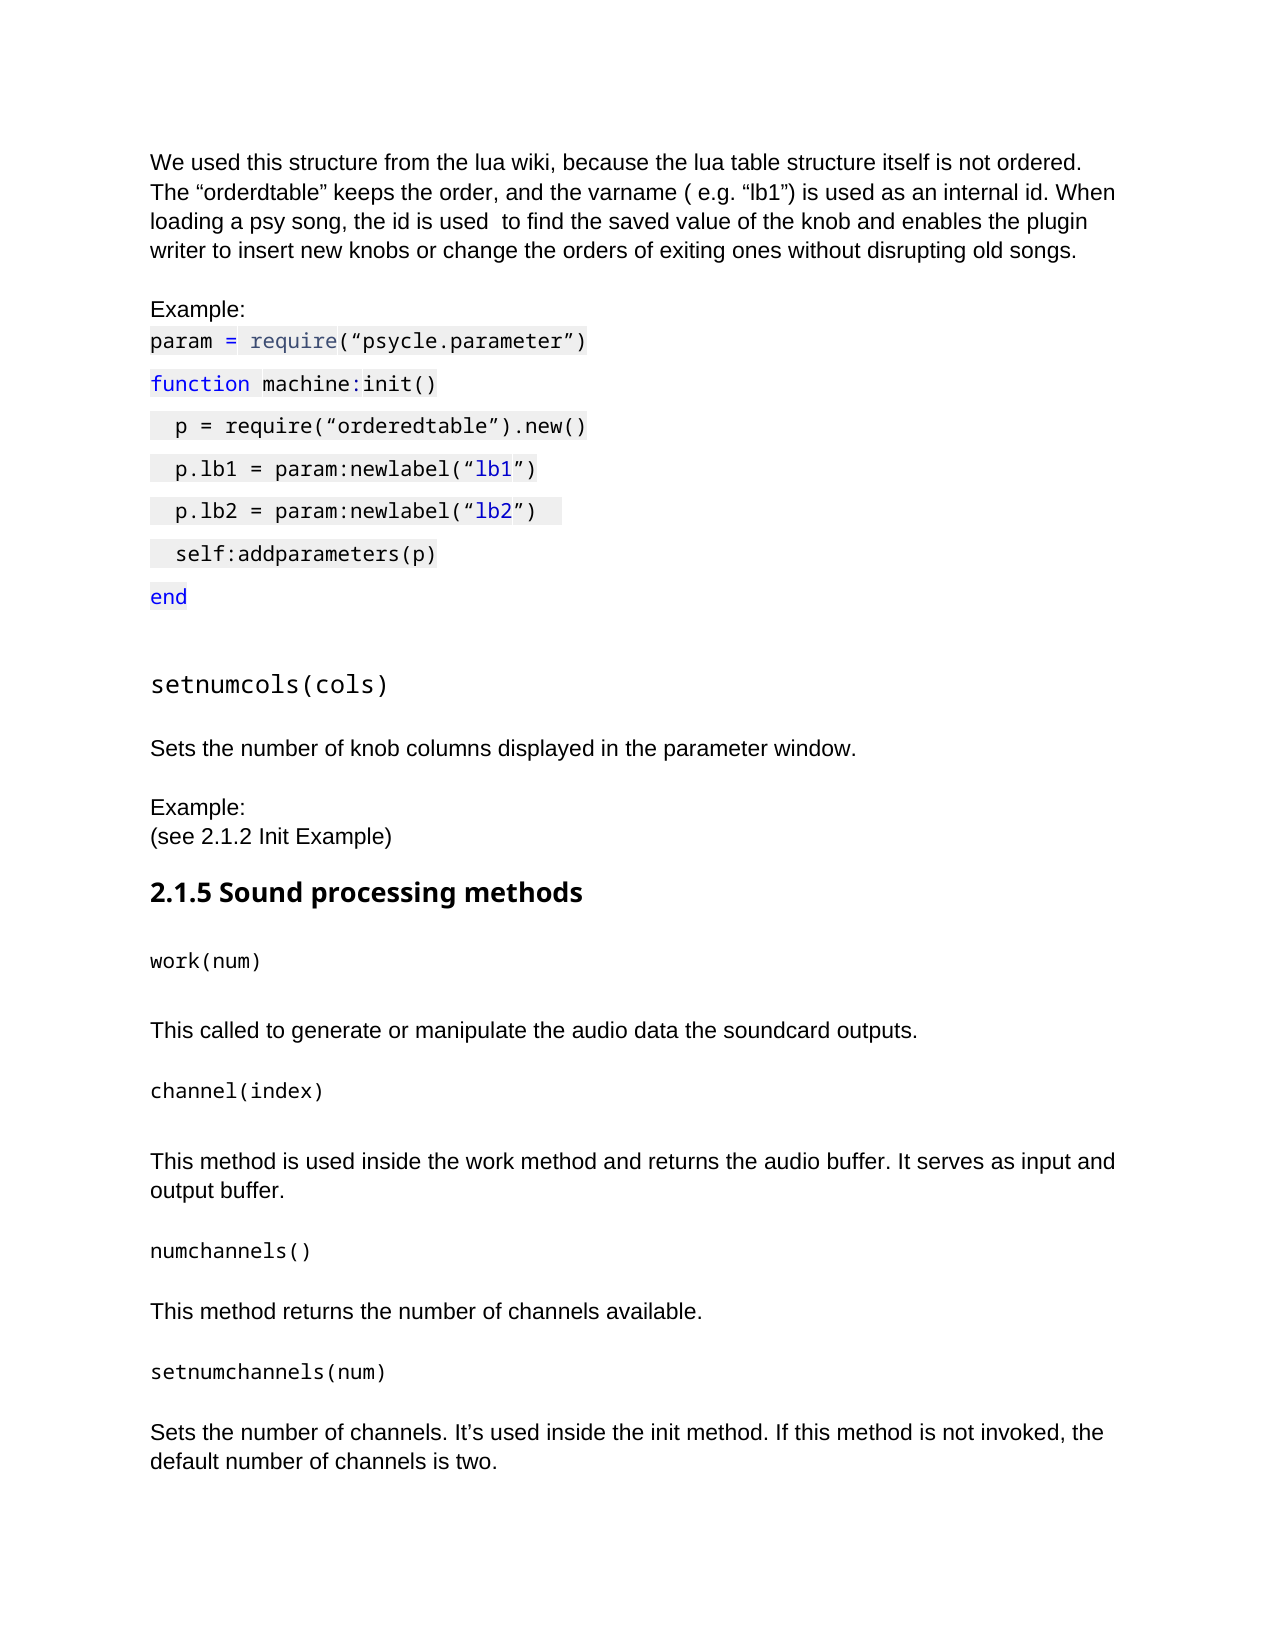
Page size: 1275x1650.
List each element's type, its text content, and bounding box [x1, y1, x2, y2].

text This called to generate or manipulate the audio data the soundcard outputs. [150, 1018, 1125, 1043]
text channel(index) [150, 1076, 1125, 1105]
text This method is used inside the work method and returns the audio buffer. It serves as input and output buffer. [150, 1148, 1125, 1203]
text Sets the number of knob columns displayed in the parameter window. [150, 736, 1125, 761]
text setnumcols(cols) [150, 667, 1125, 701]
text (see 2.1.2 Init Example) [150, 824, 1125, 849]
text This method returns the number of channels available. [150, 1298, 1125, 1324]
text Sets the number of channels. It’s used inside the init method. If this method is not invoked, the default number of channels is two. [150, 1419, 1125, 1474]
subtitle 2.1.5 Sound processing methods [150, 874, 1125, 911]
text work(num) [150, 946, 1125, 974]
text We used this structure from the lua wiki, because the lua table structure itself is not ordered. The “orderdtable” keeps the order, and the varname ( e.g. “lb1”) is used as an internal id. When loading a psy song, the id is used to find the saved value of the knob and enables the plugin writer to insert new knobs or change the orders of exiting ones without disrupting old songs. [150, 150, 1125, 264]
text setnumchannels(num) [150, 1357, 1125, 1386]
text Example: [150, 297, 1125, 322]
text param = require(“psycle.parameter”) function machine:init() [150, 326, 1125, 397]
text p.lb2 = param:newlabel(“lb2”) self:addparameters(p) end [150, 497, 1125, 610]
text numchannels() [150, 1237, 1125, 1265]
text p.lb1 = param:newlabel(“lb1”) [150, 454, 1125, 482]
text p = require(“orderedtable”).new() [150, 411, 1125, 440]
text Example: [150, 794, 1125, 820]
